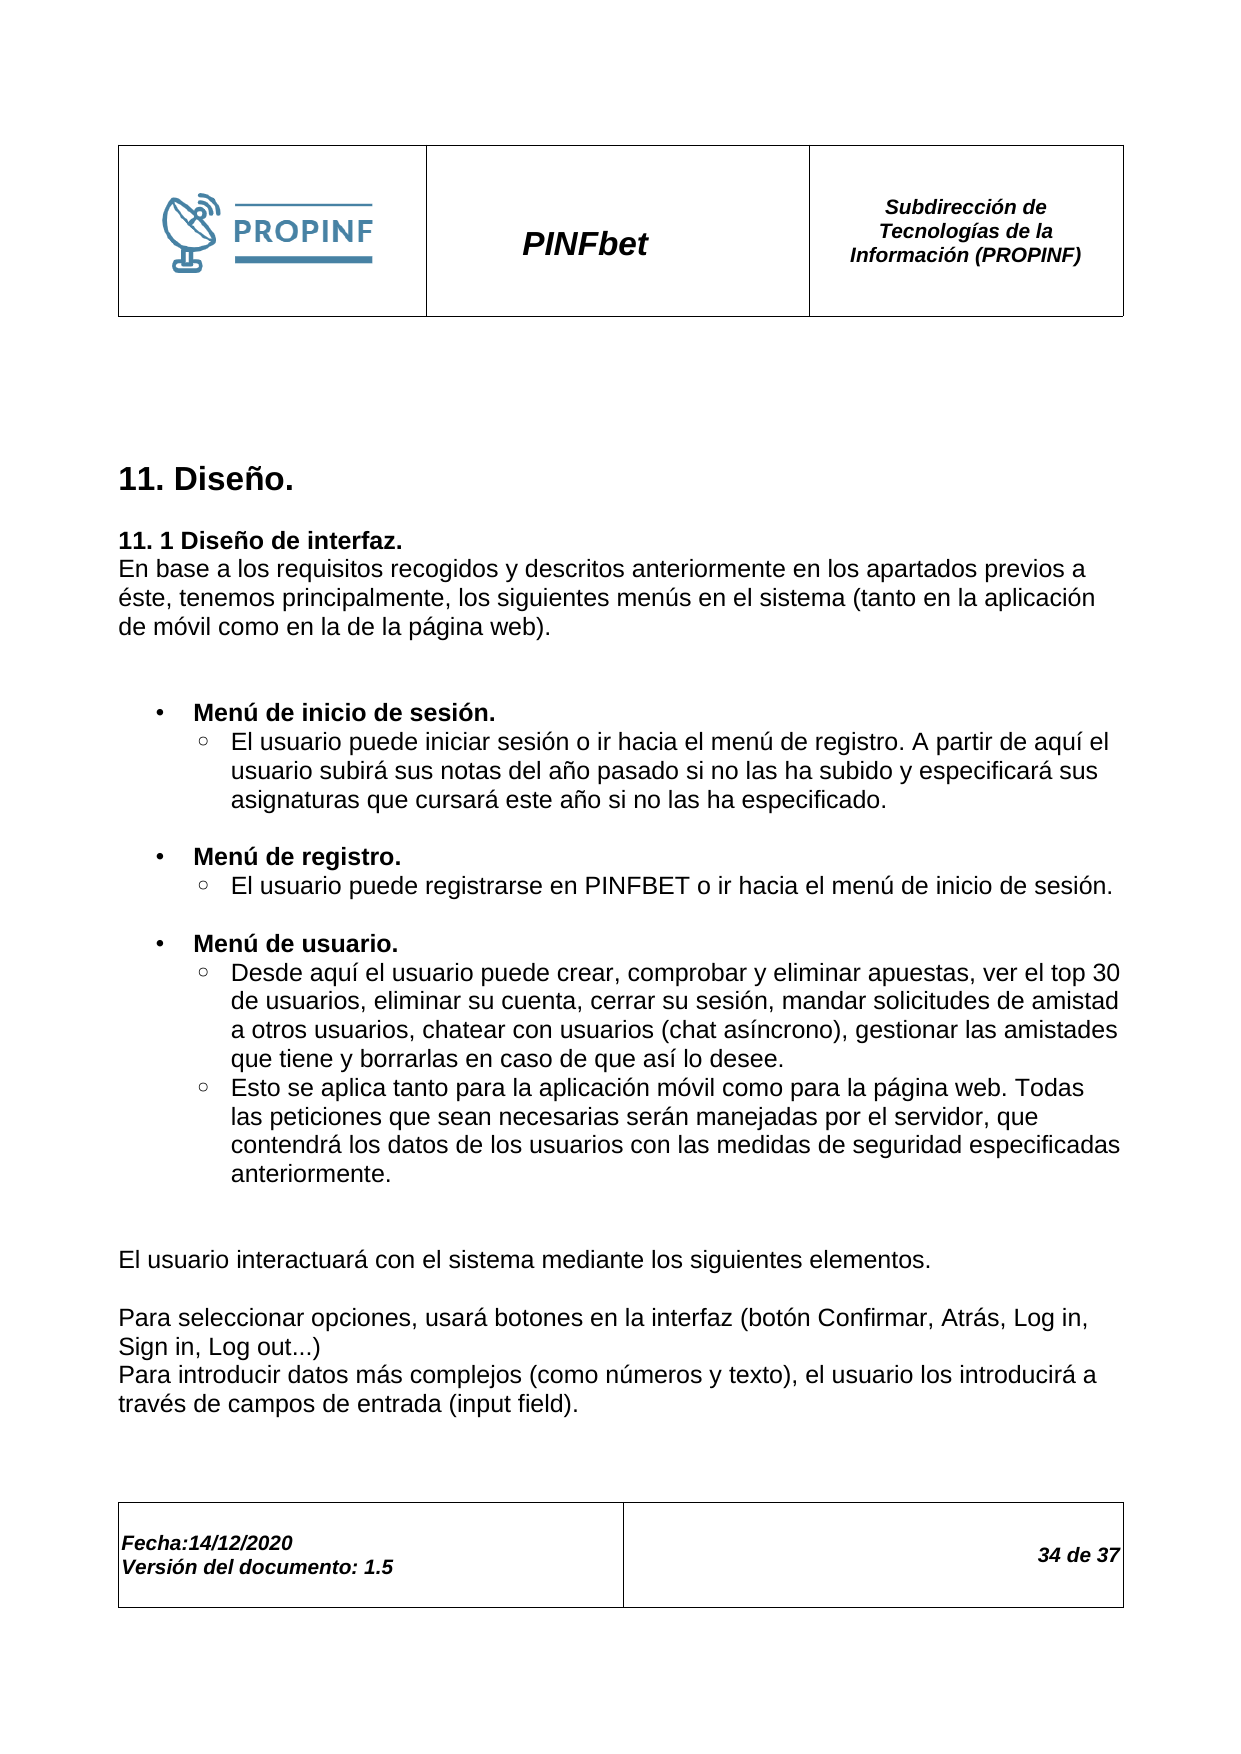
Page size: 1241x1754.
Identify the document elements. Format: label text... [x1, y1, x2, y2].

list Desde aquí el usuario puede crear, comprobar y eliminar apuestas, ver el top 30 de usuarios, eliminar su cuenta, cerrar su sesión, mandar solicitudes de amistad a otros usuarios, chatear con usuarios (chat asíncrono), gestionar las amistades que tiene y borrarlas en caso de que así lo desee. [193, 957, 1122, 1073]
text En base a los requisitos recogidos y descritos anteriormente en los apartados previos a éste, tenemos principalmente, los siguientes menús en el sistema (tanto en la aplicación de móvil como en la de la página web). [118, 554, 1122, 641]
text El usuario interactuará con el sistema mediante los siguientes elementos. [118, 1245, 1122, 1274]
list El usuario puede registrarse en PINFBET o ir hacia el menú de inicio de sesión. [193, 871, 1122, 900]
list El usuario puede iniciar sesión o ir hacia el menú de registro. A partir de aquí el usuario subirá sus notas del año pasado si no las ha subido y especificará sus asignaturas que cursará este año si no las ha especificado. [193, 727, 1122, 813]
text Para seleccionar opciones, usará botones en la interfaz (botón Confirmar, Atrás, Log in, Sign in, Log out...) [118, 1303, 1122, 1360]
text 11. 1 Diseño de interfaz. [118, 526, 1122, 554]
text Para introducir datos más complejos (como números y texto), el usuario los introducirá a través de campos de entrada (input field). [118, 1360, 1122, 1418]
list Menú de inicio de sesión. [156, 698, 1122, 727]
picture [126, 170, 414, 301]
list Menú de registro. [156, 842, 1122, 871]
list Menú de usuario. [156, 929, 1122, 957]
list Esto se aplica tanto para la aplicación móvil como para la página web. Todas las peticiones que sean necesarias serán manejadas por el servidor, que contendrá los datos de los usuarios con las medidas de seguridad especificadas anteriormente. [193, 1073, 1122, 1188]
text 11. Diseño. [118, 459, 1122, 497]
